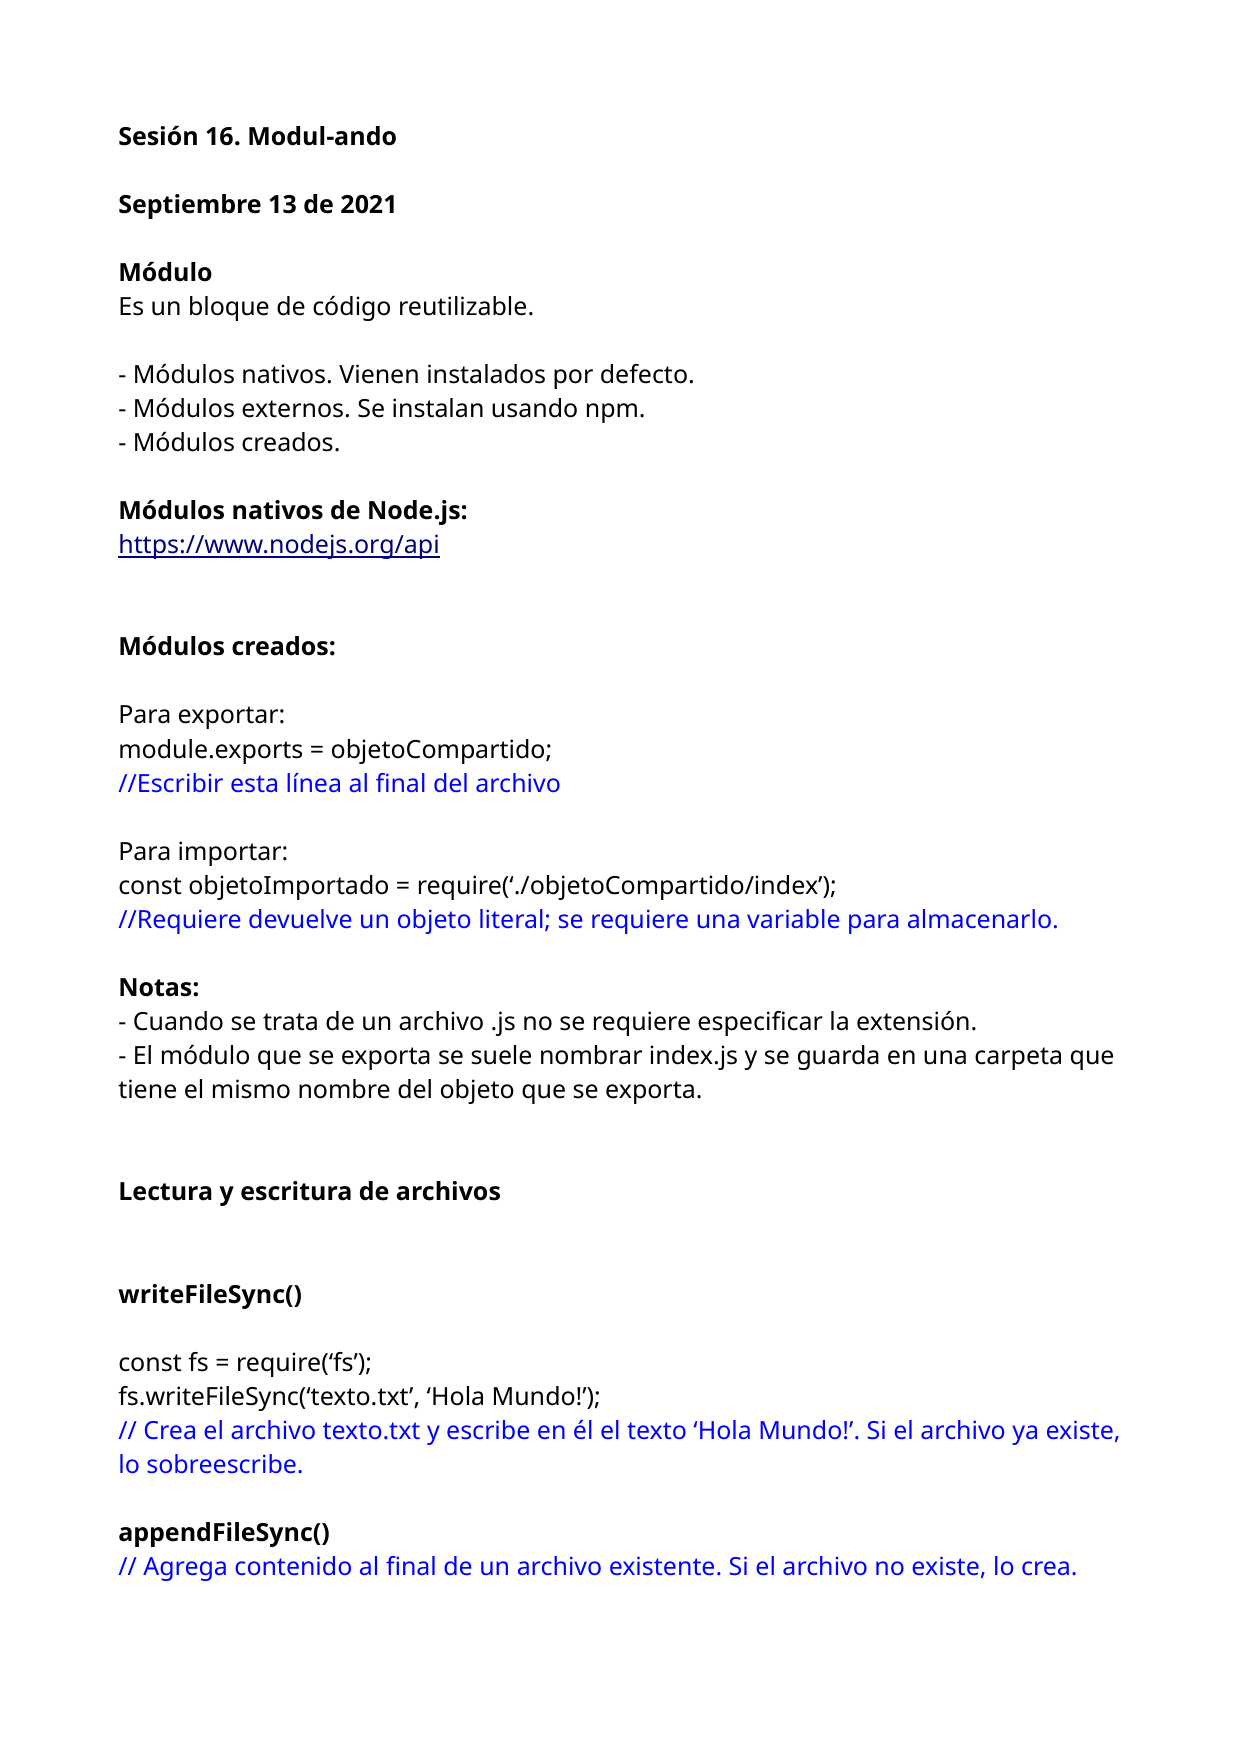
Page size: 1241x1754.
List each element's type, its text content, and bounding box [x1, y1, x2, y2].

text fs.writeFileSync(‘texto.txt’, ‘Hola Mundo!’); [118, 1378, 1122, 1412]
text // Crea el archivo texto.txt y escribe en él el texto ‘Hola Mundo!’. Si el archivo ya existe, lo sobreescribe. [118, 1412, 1122, 1481]
text const objetoImportado = require(‘./objetoCompartido/index’); [118, 867, 1122, 902]
text Para exportar: [118, 697, 1122, 731]
text - Módulos creados. [118, 425, 1122, 459]
text - Cuando se trata de un archivo .js no se requiere especificar la extensión. [118, 1004, 1122, 1038]
text Es un bloque de código reutilizable. [118, 288, 1122, 322]
text https://www.nodejs.org/api [118, 527, 1122, 561]
text Para importar: [118, 833, 1122, 867]
text - El módulo que se exporta se suele nombrar index.js y se guarda en una carpeta que tiene el mismo nombre del objeto que se exporta. [118, 1038, 1122, 1106]
text Módulos creados: [118, 629, 1122, 663]
text Módulo [118, 254, 1122, 288]
text // Agrega contenido al final de un archivo existente. Si el archivo no existe, lo crea. [118, 1549, 1122, 1583]
text module.exports = objetoCompartido; [118, 731, 1122, 765]
text const fs = require(‘fs’); [118, 1344, 1122, 1378]
text Septiembre 13 de 2021 [118, 186, 1122, 220]
text appendFileSync() [118, 1515, 1122, 1549]
text Lectura y escritura de archivos [118, 1174, 1122, 1208]
text - Módulos nativos. Vienen instalados por defecto. [118, 357, 1122, 391]
text writeFileSync() [118, 1276, 1122, 1310]
text //Escribir esta línea al final del archivo [118, 765, 1122, 799]
text //Requiere devuelve un objeto literal; se requiere una variable para almacenarlo. [118, 902, 1122, 936]
text Notas: [118, 970, 1122, 1004]
text Sesión 16. Modul-ando [118, 118, 1122, 152]
text Módulos nativos de Node.js: [118, 493, 1122, 527]
text - Módulos externos. Se instalan usando npm. [118, 391, 1122, 425]
